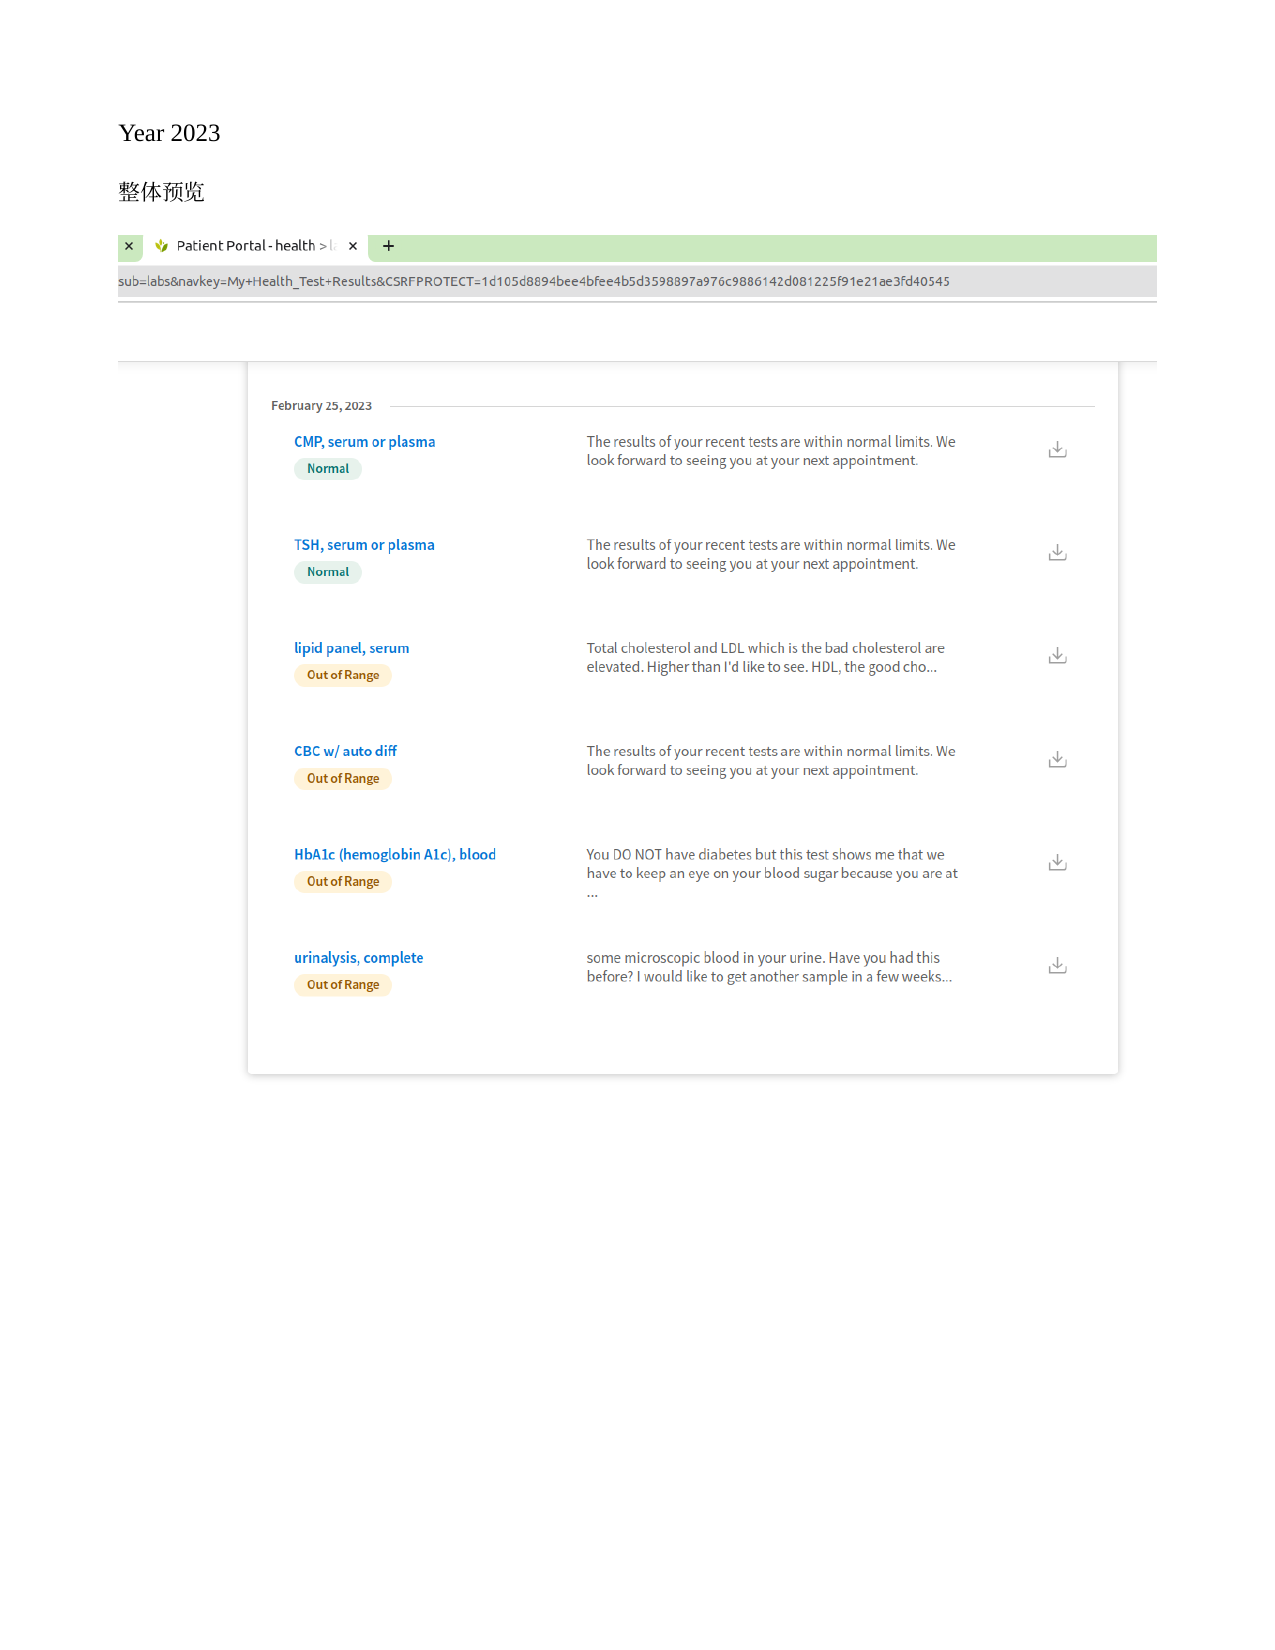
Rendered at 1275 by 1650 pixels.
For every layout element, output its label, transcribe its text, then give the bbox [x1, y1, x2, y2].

text 整体预览 [118, 176, 1157, 207]
picture [118, 235, 1157, 1088]
text Year 2023 [118, 118, 1157, 147]
